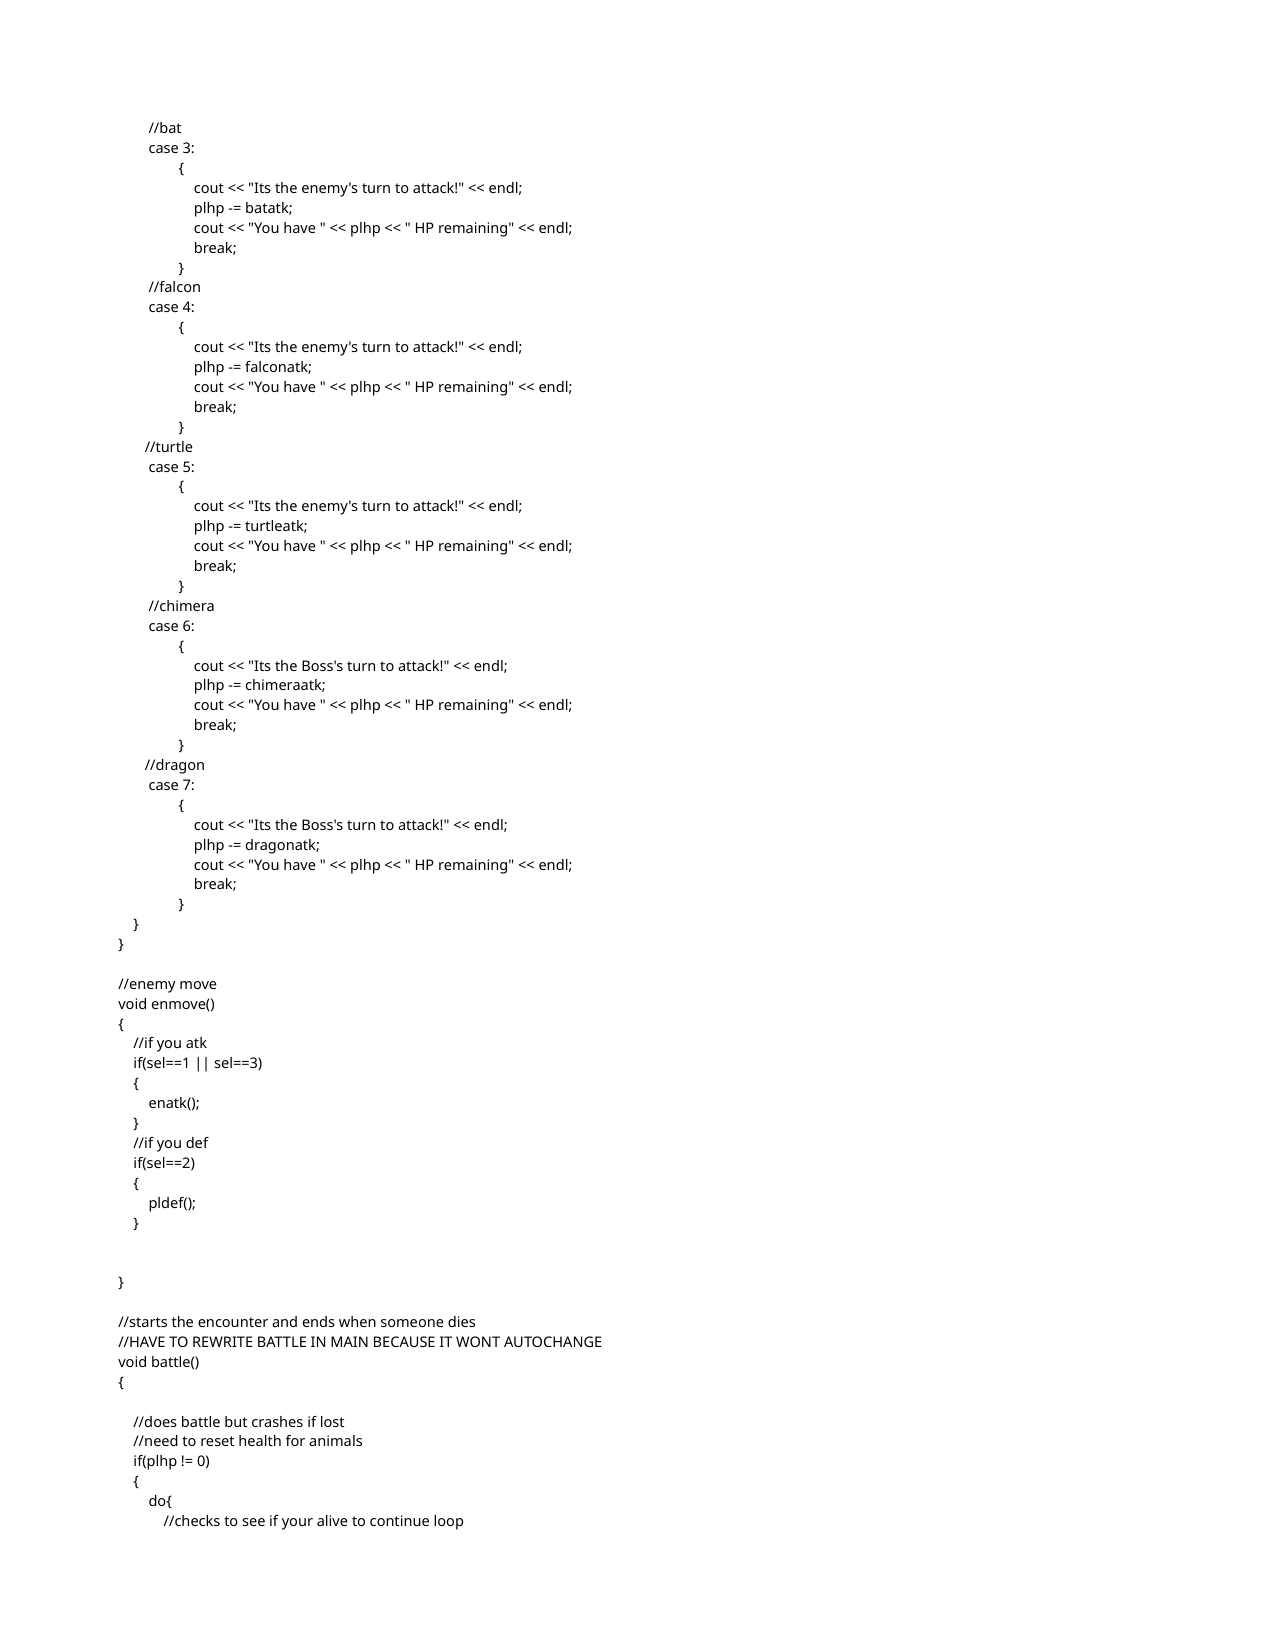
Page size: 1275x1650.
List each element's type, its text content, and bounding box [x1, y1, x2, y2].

text //if you atk [118, 1033, 1157, 1053]
text break; [118, 874, 1157, 894]
text do{ [118, 1491, 1157, 1511]
text cout << "You have " << plhp << " HP remaining" << endl; [118, 218, 1157, 237]
text break; [118, 237, 1157, 257]
text cout << "You have " << plhp << " HP remaining" << endl; [118, 536, 1157, 556]
text } [118, 417, 1157, 436]
text } [118, 894, 1157, 914]
text //enemy move [118, 974, 1157, 993]
text //turtle [118, 436, 1157, 456]
text cout << "You have " << plhp << " HP remaining" << endl; [118, 377, 1157, 397]
text break; [118, 397, 1157, 417]
text { [118, 635, 1157, 655]
text //bat [118, 118, 1157, 138]
text { [118, 1013, 1157, 1033]
text enatk(); [118, 1093, 1157, 1113]
text } [118, 1212, 1157, 1232]
text //need to reset health for animals [118, 1431, 1157, 1451]
text //checks to see if your alive to continue loop [118, 1511, 1157, 1531]
text cout << "Its the Boss's turn to attack!" << endl; [118, 814, 1157, 834]
text cout << "You have " << plhp << " HP remaining" << endl; [118, 854, 1157, 874]
text { [118, 1073, 1157, 1093]
text break; [118, 556, 1157, 576]
text void battle() [118, 1352, 1157, 1372]
text { [118, 1471, 1157, 1491]
text if(sel==1 || sel==3) [118, 1053, 1157, 1073]
text } [118, 735, 1157, 755]
text case 3: [118, 138, 1157, 158]
text plhp -= dragonatk; [118, 834, 1157, 854]
text //falcon [118, 277, 1157, 297]
text cout << "Its the enemy's turn to attack!" << endl; [118, 496, 1157, 516]
text break; [118, 715, 1157, 735]
text case 7: [118, 775, 1157, 794]
text { [118, 1173, 1157, 1192]
text cout << "Its the Boss's turn to attack!" << endl; [118, 655, 1157, 675]
text { [118, 317, 1157, 337]
text void enmove() [118, 993, 1157, 1013]
text //HAVE TO REWRITE BATTLE IN MAIN BECAUSE IT WONT AUTOCHANGE [118, 1332, 1157, 1352]
text if(plhp != 0) [118, 1451, 1157, 1471]
text } [118, 1272, 1157, 1292]
text } [118, 1113, 1157, 1133]
text plhp -= falconatk; [118, 357, 1157, 377]
text } [118, 257, 1157, 277]
text //starts the encounter and ends when someone dies [118, 1312, 1157, 1332]
text plhp -= turtleatk; [118, 516, 1157, 536]
text case 4: [118, 297, 1157, 317]
text { [118, 158, 1157, 178]
text pldef(); [118, 1192, 1157, 1212]
text case 5: [118, 456, 1157, 476]
text if(sel==2) [118, 1153, 1157, 1173]
text } [118, 934, 1157, 954]
text { [118, 476, 1157, 496]
text cout << "Its the enemy's turn to attack!" << endl; [118, 337, 1157, 357]
text plhp -= chimeraatk; [118, 675, 1157, 695]
text } [118, 914, 1157, 934]
text { [118, 794, 1157, 814]
text plhp -= batatk; [118, 198, 1157, 218]
text //does battle but crashes if lost [118, 1411, 1157, 1431]
text { [118, 1372, 1157, 1391]
text //chimera [118, 596, 1157, 616]
text case 6: [118, 616, 1157, 635]
text //if you def [118, 1133, 1157, 1153]
text //dragon [118, 755, 1157, 775]
text cout << "Its the enemy's turn to attack!" << endl; [118, 178, 1157, 198]
text } [118, 576, 1157, 596]
text cout << "You have " << plhp << " HP remaining" << endl; [118, 695, 1157, 715]
